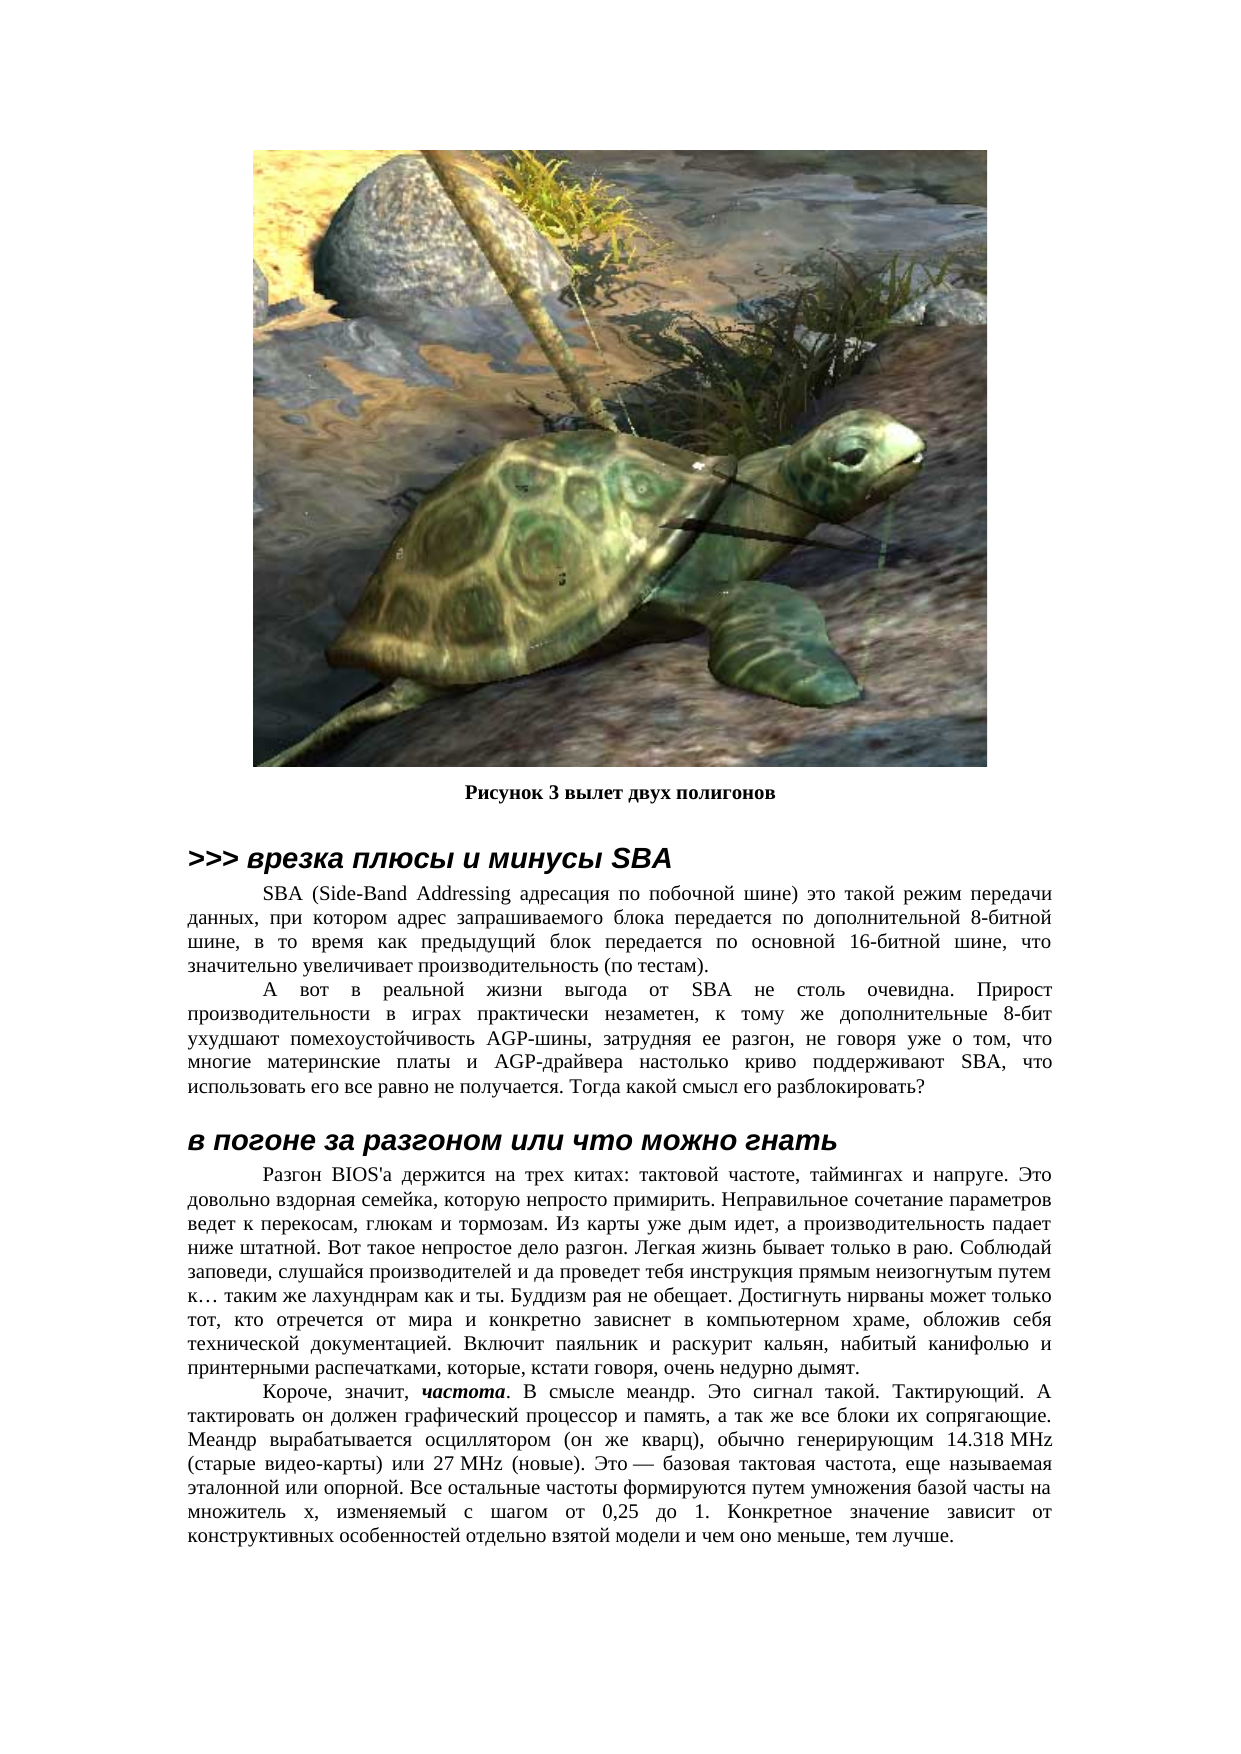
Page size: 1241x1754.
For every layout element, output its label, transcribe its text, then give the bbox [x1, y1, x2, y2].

subtitle в погоне за разгоном или что можно гнать [187, 1123, 1053, 1156]
text А вот в реальной жизни выгода от SBA не столь очевидна. Прирост производительности в играх практически незаметен, к тому же дополнительные 8-бит ухудшают помехоустойчивость AGP-шины, затрудняя ее разгон, не говоря уже о том, что многие материнские платы и AGP-драйвера настолько криво поддерживают SBA, что использовать его все равно не получается. Тогда какой смысл его разблокировать? [187, 977, 1053, 1098]
text Рисунок 3 вылет двух полигонов [187, 780, 1053, 804]
text Короче, значит, частота. В смысле меандр. Это сигнал такой. Тактирующий. А тактировать он должен графический процессор и память, а так же все блоки их сопрягающие. Меандр вырабатывается осциллятором (он же кварц), обычно генерирующим 14.318 MHz (старые видео-карты) или 27 MHz (новые). Это — базовая тактовая частота, еще называемая эталонной или опорной. Все остальные частоты формируются путем умножения базой часты на множитель x, изменяемый с шагом от 0,25 до 1. Конкретное значение зависит от конструктивных особенностей отдельно взятой модели и чем оно меньше, тем лучше. [187, 1379, 1053, 1547]
picture [253, 150, 988, 767]
subtitle >>> врезка плюсы и минусы SBA [187, 841, 1053, 875]
text Разгон BIOS'а держится на трех китах: тактовой частоте, таймингах и напруге. Это довольно вздорная семейка, которую непросто примирить. Неправильное сочетание параметров ведет к перекосам, глюкам и тормозам. Из карты уже дым идет, а производительность падает ниже штатной. Вот такое непростое дело разгон. Легкая жизнь бывает только в раю. Соблюдай заповеди, слушайся производителей и да проведет тебя инструкция прямым неизогнутым путем к… таким же лахунднрам как и ты. Буддизм рая не обещает. Достигнуть нирваны может только тот, кто отречется от мира и конкретно зависнет в компьютерном храме, обложив себя технической документацией. Включит паяльник и раскурит кальян, набитый канифолью и принтерными распечатками, которые, кстати говоря, очень недурно дымят. [187, 1162, 1053, 1379]
text SBA (Side-Band Addressing адресация по побочной шине) это такой режим передачи данных, при котором адрес запрашиваемого блока передается по дополнительной 8-битной шине, в то время как предыдущий блок передается по основной 16-битной шине, что значительно увеличивает производительность (по тестам). [187, 881, 1053, 977]
